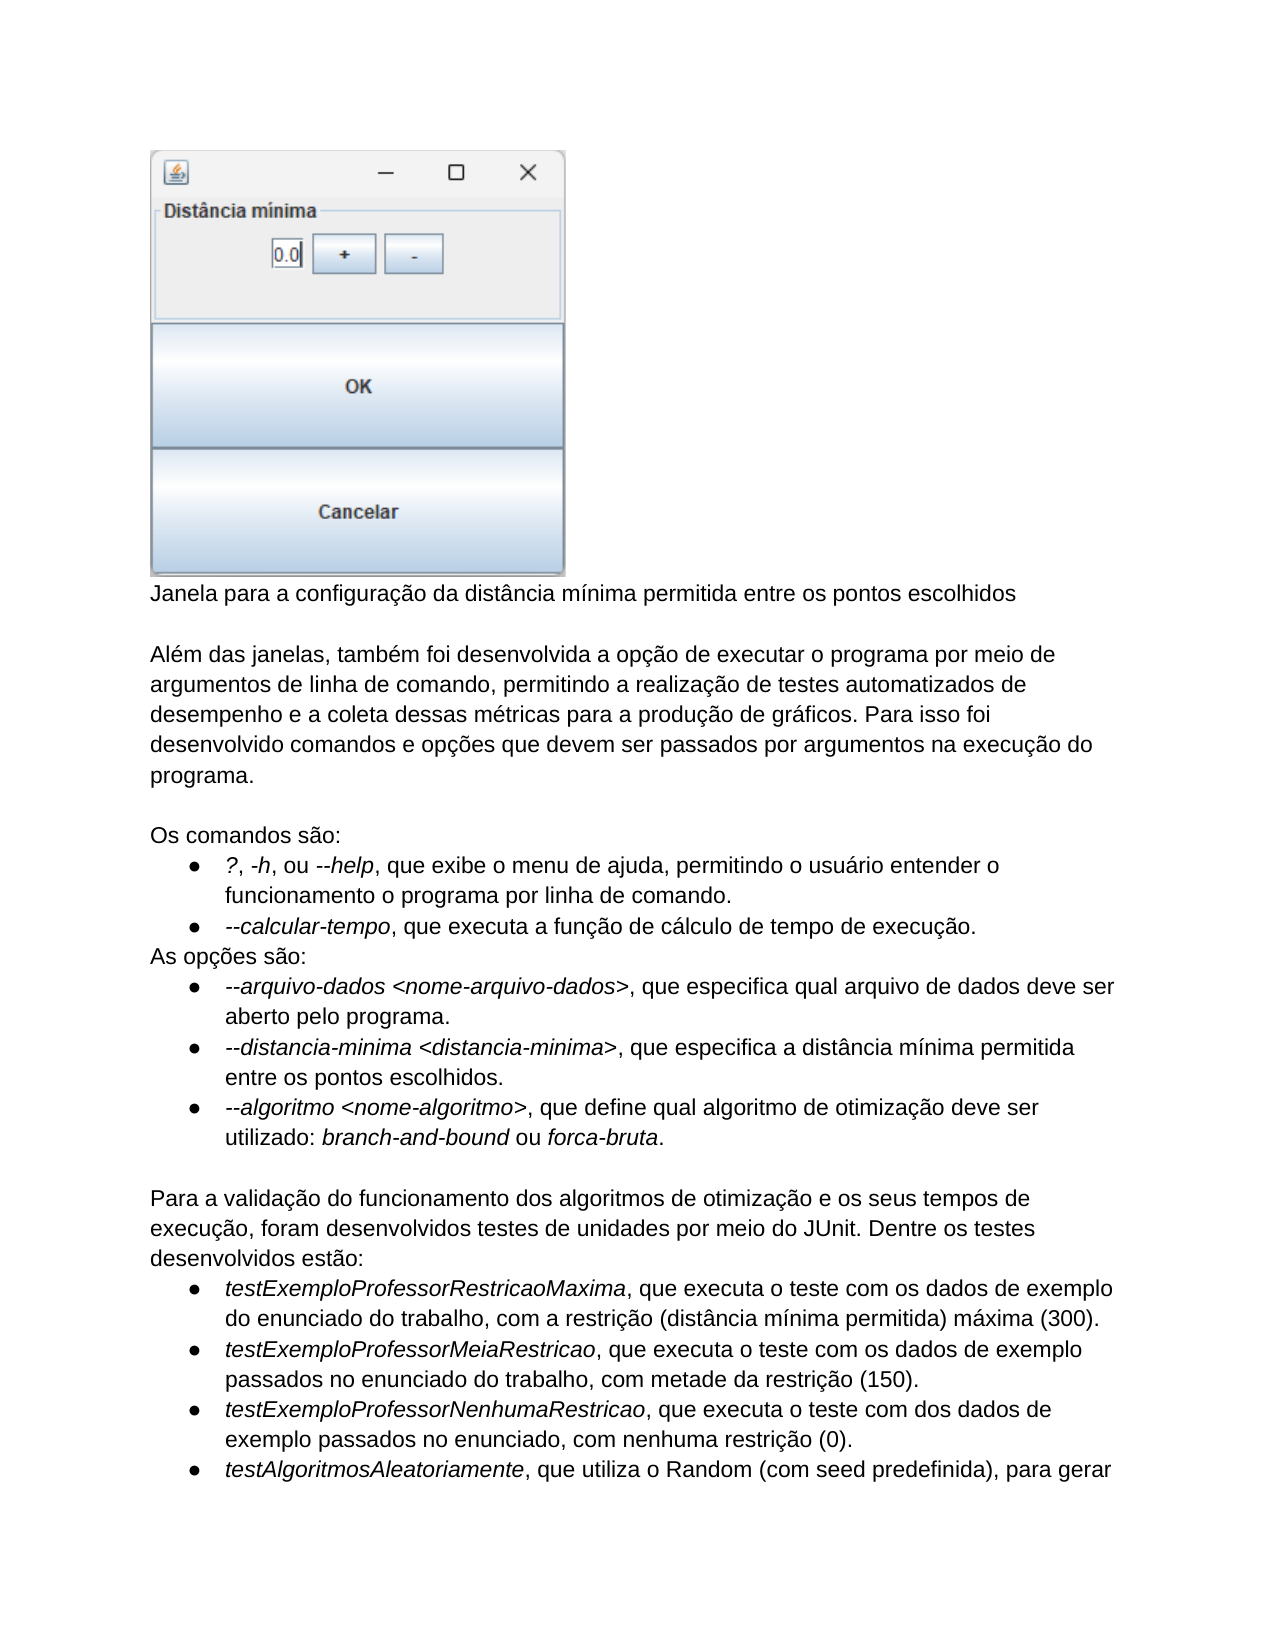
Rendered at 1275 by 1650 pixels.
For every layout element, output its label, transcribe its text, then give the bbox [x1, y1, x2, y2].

list --calcular-tempo, que executa a função de cálculo de tempo de execução. [187, 913, 1125, 939]
list testExemploProfessorNenhumaRestricao, que executa o teste com dos dados de exemplo passados no enunciado, com nenhuma restrição (0). [187, 1396, 1125, 1453]
text Além das janelas, também foi desenvolvida a opção de executar o programa por meio de argumentos de linha de comando, permitindo a realização de testes automatizados de desempenho e a coleta dessas métricas para a produção de gráficos. Para isso foi desenvolvido comandos e opções que devem ser passados por argumentos na execução do programa. [150, 641, 1125, 788]
list --distancia-minima <distancia-minima>, que especifica a distância mínima permitida entre os pontos escolhidos. [187, 1033, 1125, 1090]
list testAlgoritmosAleatoriamente, que utiliza o Random (com seed predefinida), para gerar [187, 1456, 1125, 1483]
picture [150, 150, 566, 577]
text Os comandos são: [150, 822, 1125, 848]
text Janela para a configuração da distância mínima permitida entre os pontos escolhidos [150, 150, 1125, 607]
text As opções são: [150, 943, 1125, 969]
text Para a validação do funcionamento dos algoritmos de otimização e os seus tempos de execução, foram desenvolvidos testes de unidades por meio do JUnit. Dentre os testes desenvolvidos estão: [150, 1184, 1125, 1271]
list --arquivo-dados <nome-arquivo-dados>, que especifica qual arquivo de dados deve ser aberto pelo programa. [187, 973, 1125, 1030]
list --algoritmo <nome-algoritmo>, que define qual algoritmo de otimização deve ser utilizado: branch-and-bound ou forca-bruta. [187, 1094, 1125, 1151]
list testExemploProfessorRestricaoMaxima, que executa o teste com os dados de exemplo do enunciado do trabalho, com a restrição (distância mínima permitida) máxima (300). [187, 1275, 1125, 1332]
list testExemploProfessorMeiaRestricao, que executa o teste com os dados de exemplo passados no enunciado do trabalho, com metade da restrição (150). [187, 1336, 1125, 1392]
list ?, -h, ou --help, que exibe o menu de ajuda, permitindo o usuário entender o funcionamento o programa por linha de comando. [187, 852, 1125, 909]
